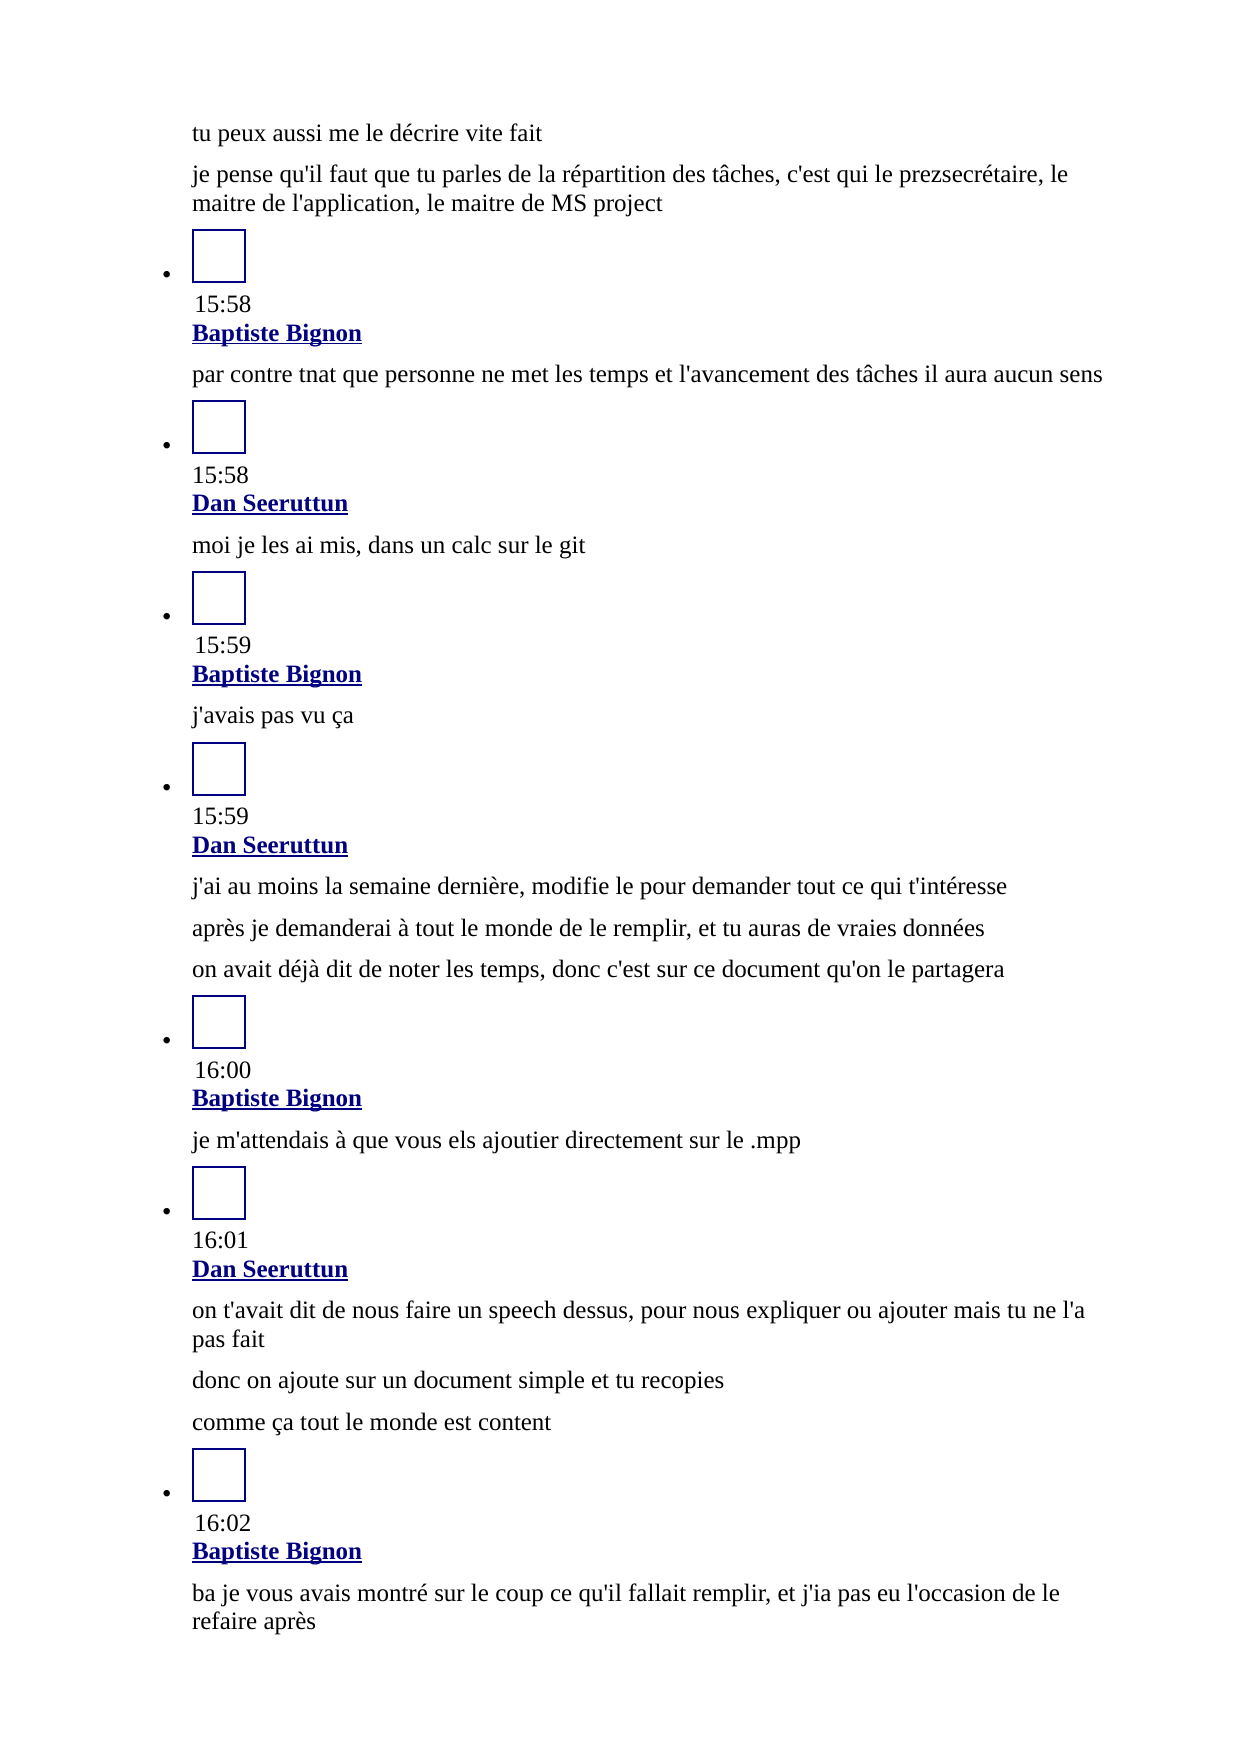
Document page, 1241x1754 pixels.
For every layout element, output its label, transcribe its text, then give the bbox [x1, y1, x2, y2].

list ba je vous avais montré sur le coup ce qu'il fallait remplir, et j'ia pas eu l'occasion de le refaire après [162, 1578, 1122, 1635]
list Baptiste Bignon [162, 318, 1122, 346]
list Baptiste Bignon [162, 1083, 1122, 1112]
list Dan Seeruttun [162, 830, 1122, 859]
list tu peux aussi me le décrire vite fait [162, 118, 1122, 147]
list 16:02 [162, 1508, 1122, 1536]
list 15:58 [162, 289, 1122, 318]
list 16:00 [162, 1055, 1122, 1083]
list donc on ajoute sur un document simple et tu recopies [162, 1366, 1122, 1394]
list je m'attendais à que vous els ajoutier directement sur le .mpp [162, 1125, 1122, 1153]
list comme ça tout le monde est content [162, 1407, 1122, 1436]
list 15:58 [162, 460, 1122, 488]
list Dan Seeruttun [162, 488, 1122, 517]
list on avait déjà dit de noter les temps, donc c'est sur ce document qu'on le partagera [162, 954, 1122, 983]
list Baptiste Bignon [162, 659, 1122, 688]
list j'ai au moins la semaine dernière, modifie le pour demander tout ce qui t'intéresse [162, 871, 1122, 900]
list Dan Seeruttun [162, 1254, 1122, 1283]
list je pense qu'il faut que tu parles de la répartition des tâches, c'est qui le prezsecrétaire, le maitre de l'application, le maitre de MS project [162, 159, 1122, 217]
list j'avais pas vu ça [162, 701, 1122, 729]
list Baptiste Bignon [162, 1536, 1122, 1565]
list 16:01 [162, 1226, 1122, 1254]
list on t'avait dit de nous faire un speech dessus, pour nous expliquer ou ajouter mais tu ne l'a pas fait [162, 1296, 1122, 1353]
list après je demanderai à tout le monde de le remplir, et tu auras de vraies données [162, 913, 1122, 941]
list 15:59 [162, 801, 1122, 830]
list 15:59 [162, 631, 1122, 659]
list par contre tnat que personne ne met les temps et l'avancement des tâches il aura aucun sens [162, 359, 1122, 388]
list moi je les ai mis, dans un calc sur le git [162, 530, 1122, 558]
